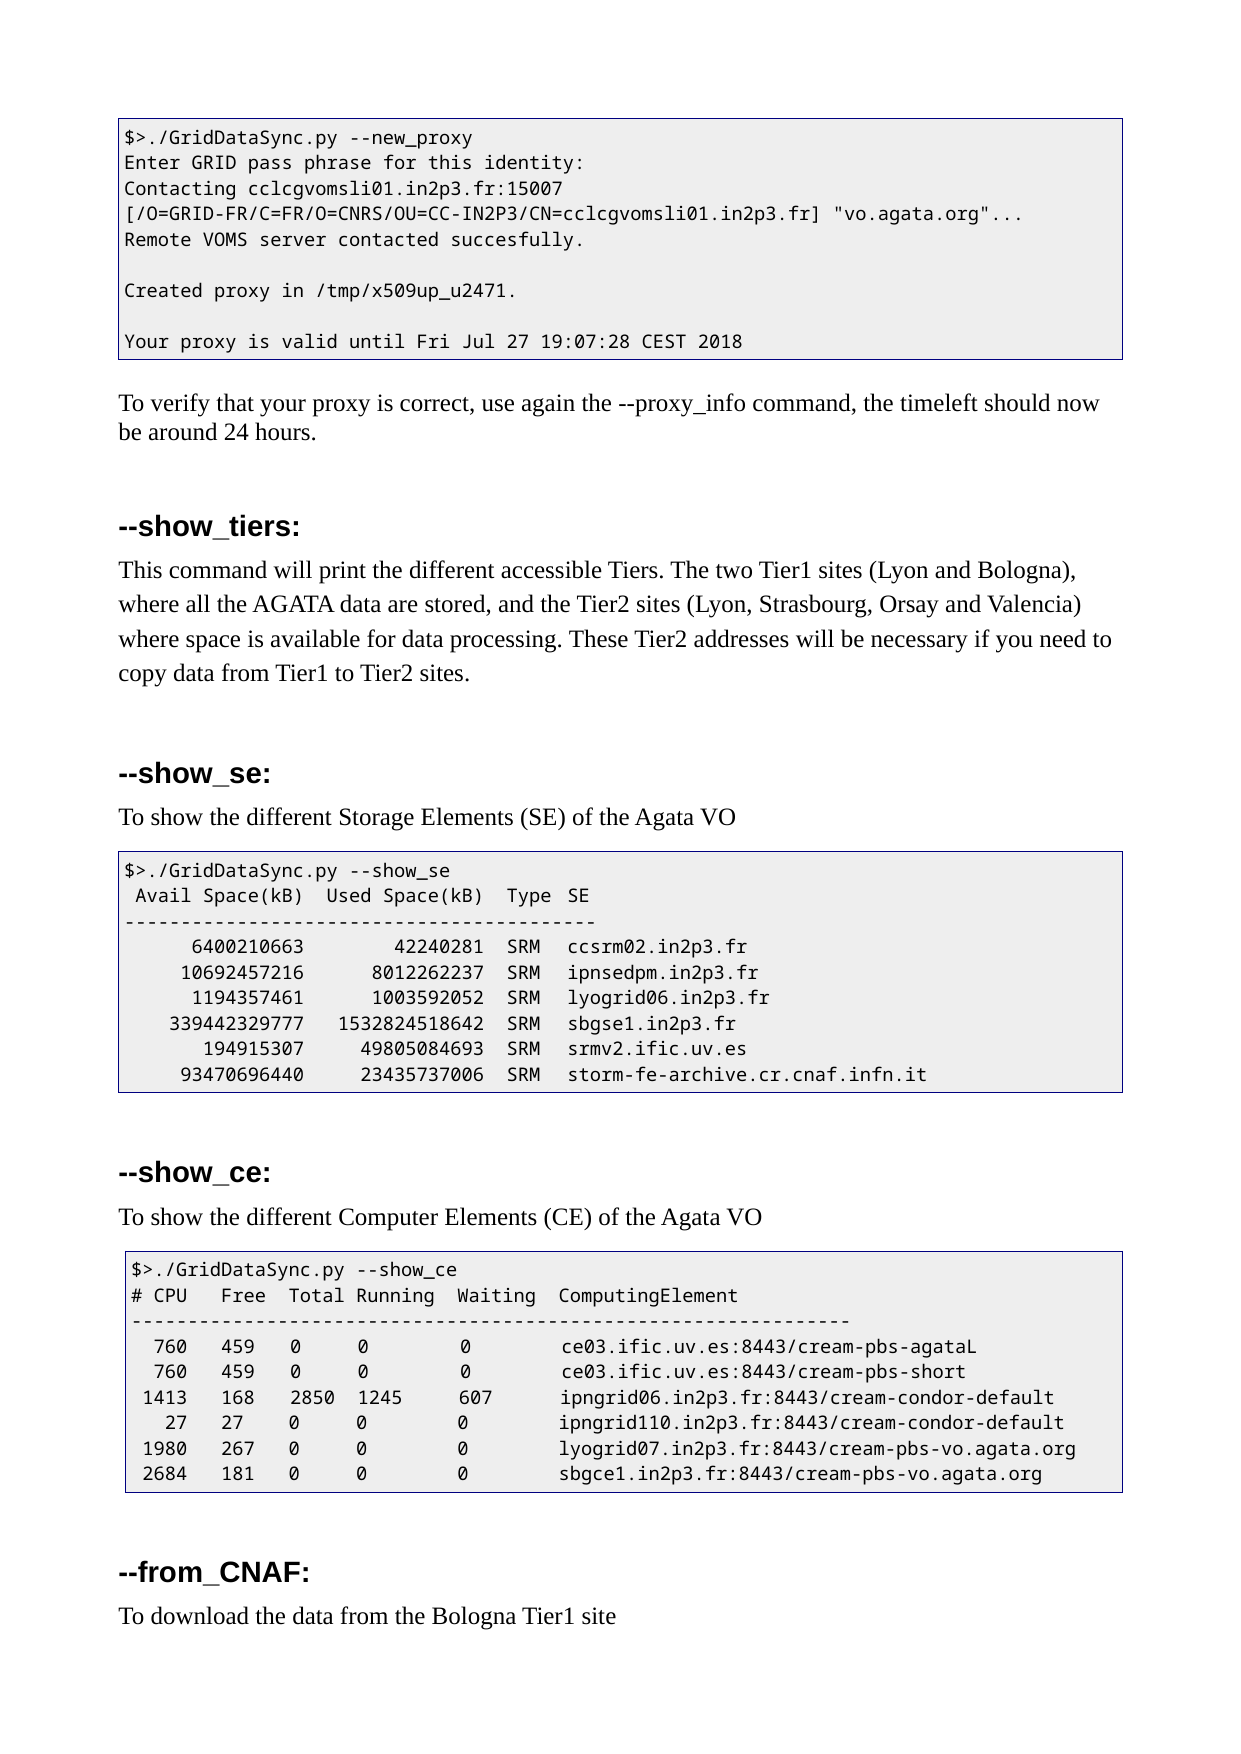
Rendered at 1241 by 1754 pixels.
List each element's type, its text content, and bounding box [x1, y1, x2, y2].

subtitle --from_CNAF: [118, 1555, 1122, 1589]
text This command will print the different accessible Tiers. The two Tier1 sites (Lyon and Bologna), where all the AGATA data are stored, and the Tier2 sites (Lyon, Strasbourg, Orsay and Valencia) where space is available for data processing. These Tier2 addresses will be necessary if you need to copy data from Tier1 to Tier2 sites. [118, 555, 1122, 687]
text To show the different Storage Elements (SE) of the Agata VO [118, 802, 1122, 831]
text To show the different Computer Elements (CE) of the Agata VO [118, 1202, 1122, 1230]
table_header $>./GridDataSync.py --show_ce # CPU Free Total Running Waiting ComputingElement ---------------------------------------------------------------- 760 459 0 0 0 ce03.ific.uv.es:8443/cream-pbs-agataL 760 459 0 0 0 ce03.ific.uv.es:8443/cream-pbs-short 1413 168 2850 1245 607 ipngrid06.in2p3.fr:8443/cream-condor-default 27 27 0 0 0 ipngrid110.in2p3.fr:8443/cream-condor-default 1980 267 0 0 0 lyogrid07.in2p3.fr:8443/cream-pbs-vo.agata.org 2684 181 0 0 0 sbgce1.in2p3.fr:8443/cream-pbs-vo.agata.org [126, 1252, 1122, 1492]
subtitle --show_tiers: [118, 509, 1122, 542]
text To download the data from the Bologna Tier1 site [118, 1601, 1122, 1630]
table_header $>./GridDataSync.py --new_proxy Enter GRID pass phrase for this identity: Contacting cclcgvomsli01.in2p3.fr:15007 [/O=GRID-FR/C=FR/O=CNRS/OU=CC-IN2P3/CN=cclcgvomsli01.in2p3.fr] "vo.agata.org"... Remote VOMS server contacted succesfully. Created proxy in /tmp/x509up_u2471. Your proxy is valid until Fri Jul 27 19:07:28 CEST 2018 [119, 119, 1122, 359]
table_header $>./GridDataSync.py --show_se Avail Space(kB) Used Space(kB) Type SE ------------------------------------------ 6400210663 42240281 SRM ccsrm02.in2p3.fr 10692457216 8012262237 SRM ipnsedpm.in2p3.fr 1194357461 1003592052 SRM lyogrid06.in2p3.fr 339442329777 1532824518642 SRM sbgse1.in2p3.fr 194915307 49805084693 SRM srmv2.ific.uv.es 93470696440 23435737006 SRM storm-fe-archive.cr.cnaf.infn.it [119, 852, 1122, 1092]
subtitle --show_ce: [118, 1155, 1122, 1189]
subtitle --show_se: [118, 756, 1122, 789]
text To verify that your proxy is correct, use again the --proxy_info command, the timeleft should now be around 24 hours. [118, 388, 1122, 446]
